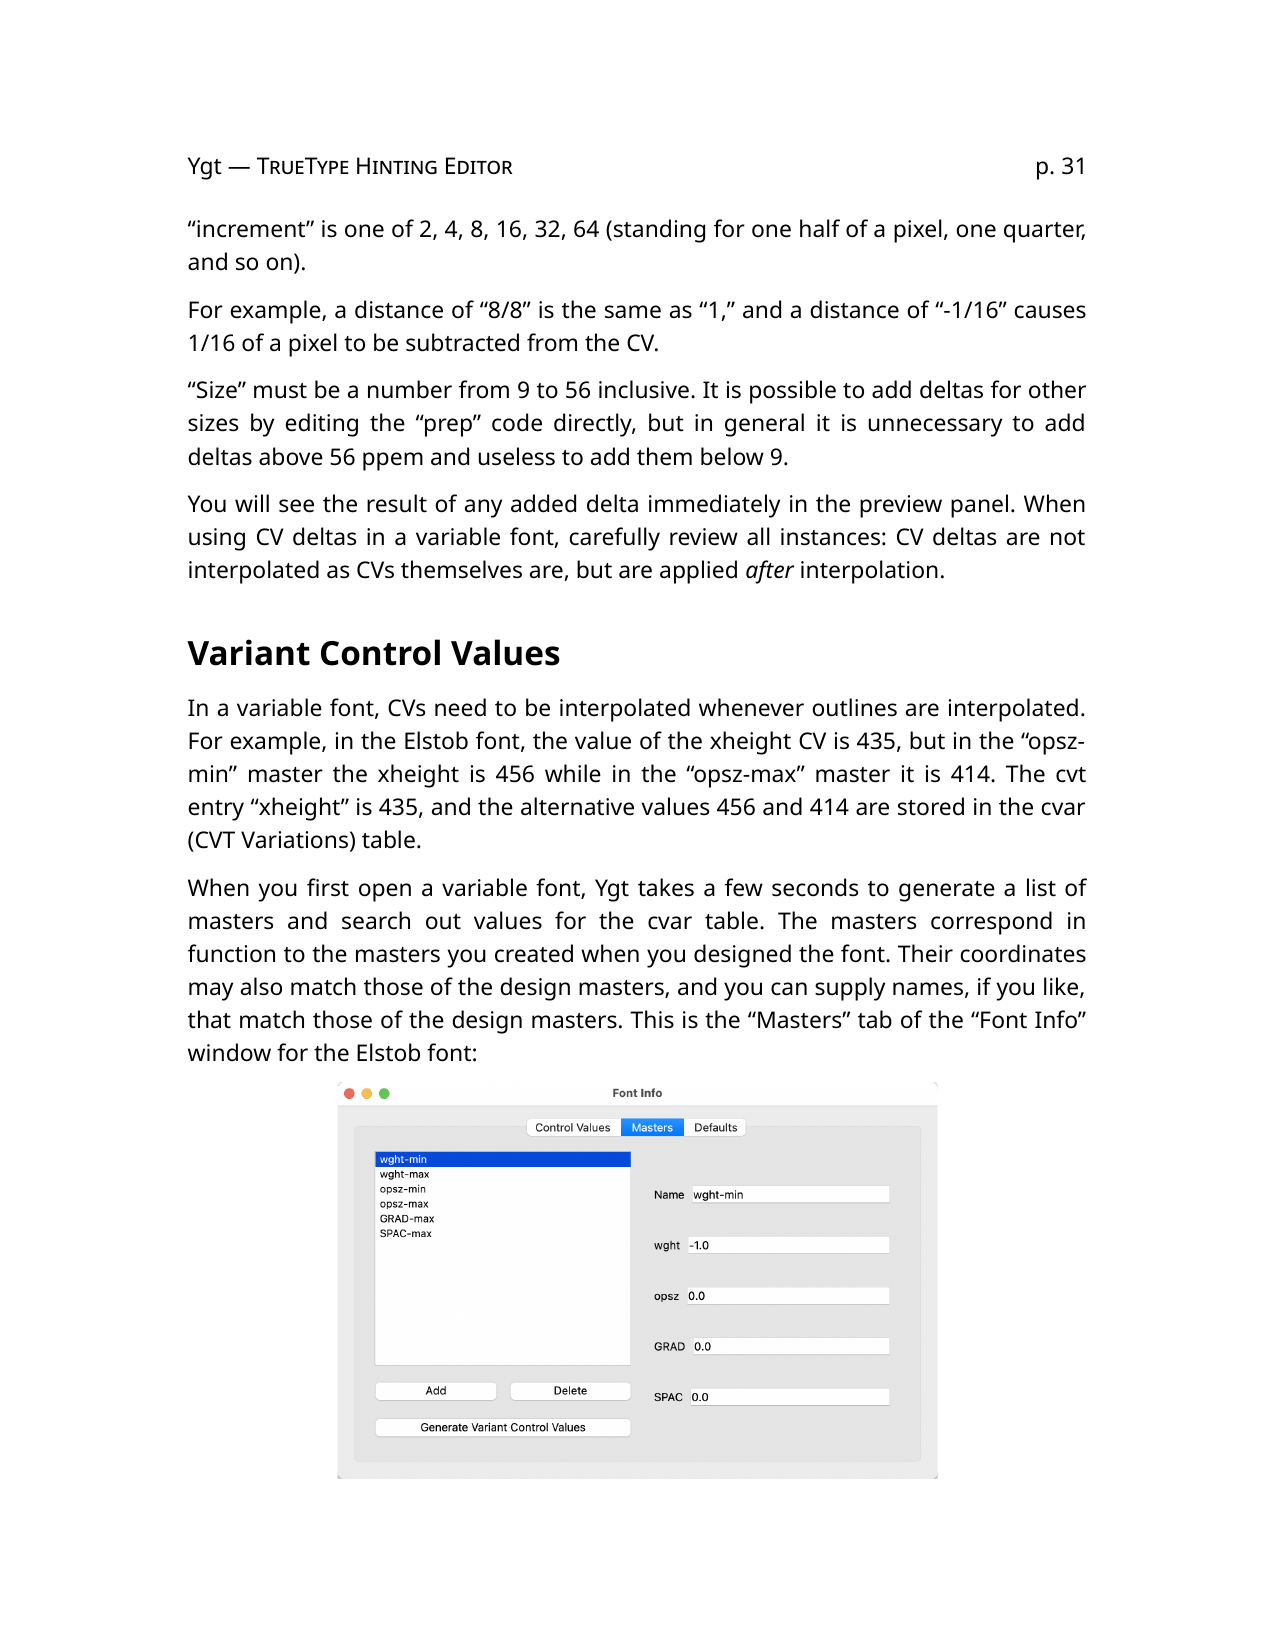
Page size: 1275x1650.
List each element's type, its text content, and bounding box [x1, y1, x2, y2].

text “increment” is one of 2, 4, 8, 16, 32, 64 (standing for one half of a pixel, one quarter, and so on). [187, 211, 1087, 277]
text “Size” must be a number from 9 to 56 inclusive. It is possible to add deltas for other sizes by editing the “prep” code directly, but in general it is unnecessary to add deltas above 56 ppem and useless to add them below 9. [187, 372, 1087, 472]
text For example, a distance of “8/8” is the same as “1,” and a distance of “-1/16” causes 1/16 of a pixel to be subtracted from the CV. [187, 292, 1087, 358]
text You will see the result of any added delta immediately in the preview panel. When using CV deltas in a variable font, carefully review all instances: CV deltas are not interpolated as CVs themselves are, but are applied after interpolation. [187, 486, 1087, 585]
text When you first open a variable font, Ygt takes a few seconds to generate a list of masters and search out values for the cvar table. The masters correspond in function to the masters you created when you designed the font. Their coordinates may also match those of the design masters, and you can supply names, if you like, that match those of the design masters. This is the “Masters” tab of the “Font Info” window for the Elstob font: [187, 870, 1087, 1068]
picture [337, 1082, 938, 1479]
text In a variable font, CVs need to be interpolated whenever outlines are interpolated. For example, in the Elstob font, the value of the xheight CV is 435, but in the “opsz-min” master the xheight is 456 while in the “opsz-max” master it is 414. The cvt entry “xheight” is 435, and the alternative values 456 and 414 are stored in the cvar (CVT Variations) table. [187, 690, 1087, 855]
subtitle Variant Control Values [187, 630, 1087, 675]
